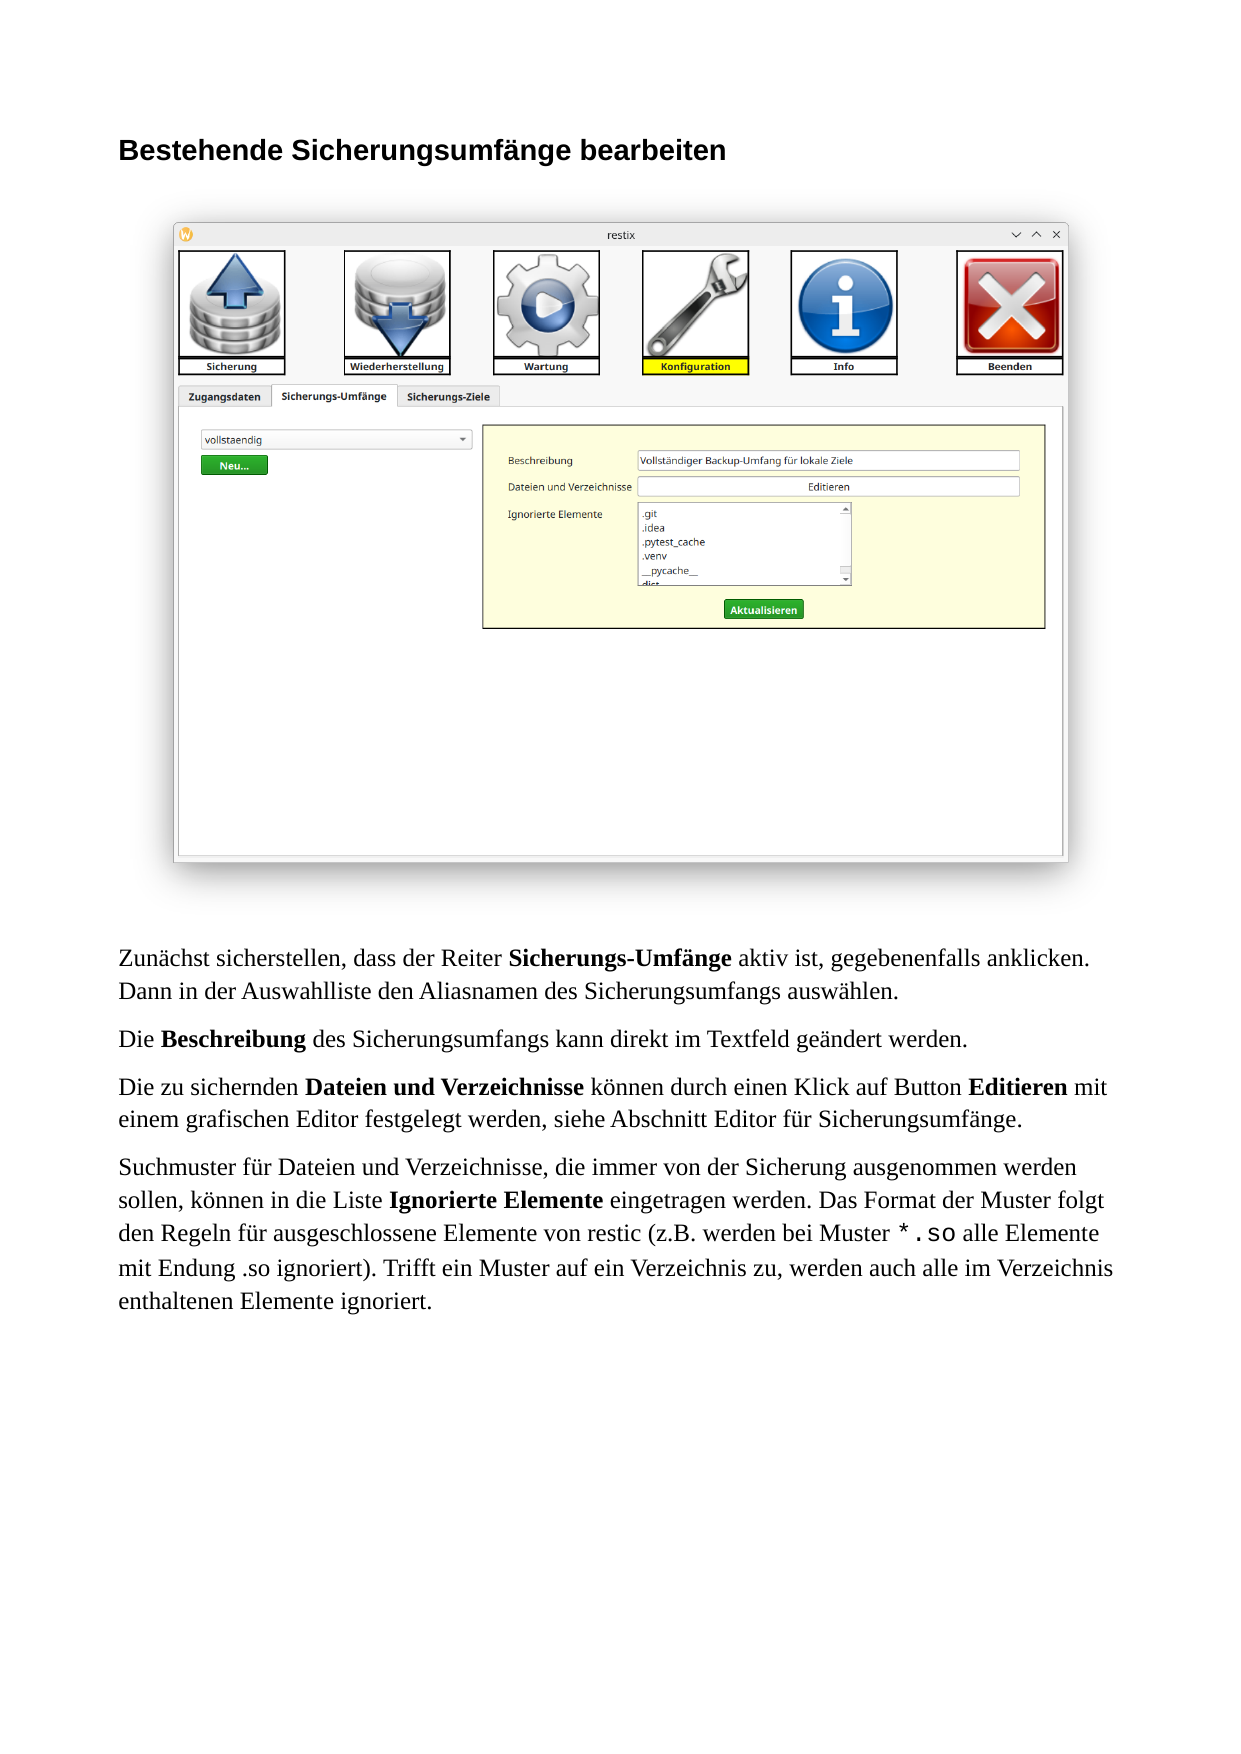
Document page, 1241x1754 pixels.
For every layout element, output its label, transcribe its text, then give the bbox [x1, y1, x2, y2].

text Suchmuster für Dateien und Verzeichnisse, die immer von der Sicherung ausgenommen werden sollen, können in die Liste Ignorierte Elemente eingetragen werden. Das Format der Muster folgt den Regeln für ausgeschlossene Elemente von restic (z.B. werden bei Muster *.so alle Elemente mit Endung .so ignoriert). Trifft ein Muster auf ein Verzeichnis zu, werden auch alle im Verzeichnis enthaltenen Elemente ignoriert. [118, 1152, 1122, 1315]
text Die Beschreibung des Sicherungsumfangs kann direkt im Textfeld geändert werden. [118, 1024, 1122, 1053]
picture [118, 178, 1123, 927]
subtitle Bestehende Sicherungsumfänge bearbeiten [118, 133, 1122, 166]
text Die zu sichernden Dateien und Verzeichnisse können durch einen Klick auf Button Editieren mit einem grafischen Editor festgelegt werden, siehe Abschnitt Editor für Sicherungsumfänge. [118, 1072, 1122, 1133]
text Zunächst sicherstellen, dass der Reiter Sicherungs-Umfänge aktiv ist, gegebenenfalls anklicken. Dann in der Auswahlliste den Aliasnamen des Sicherungsumfangs auswählen. [118, 927, 1122, 1005]
